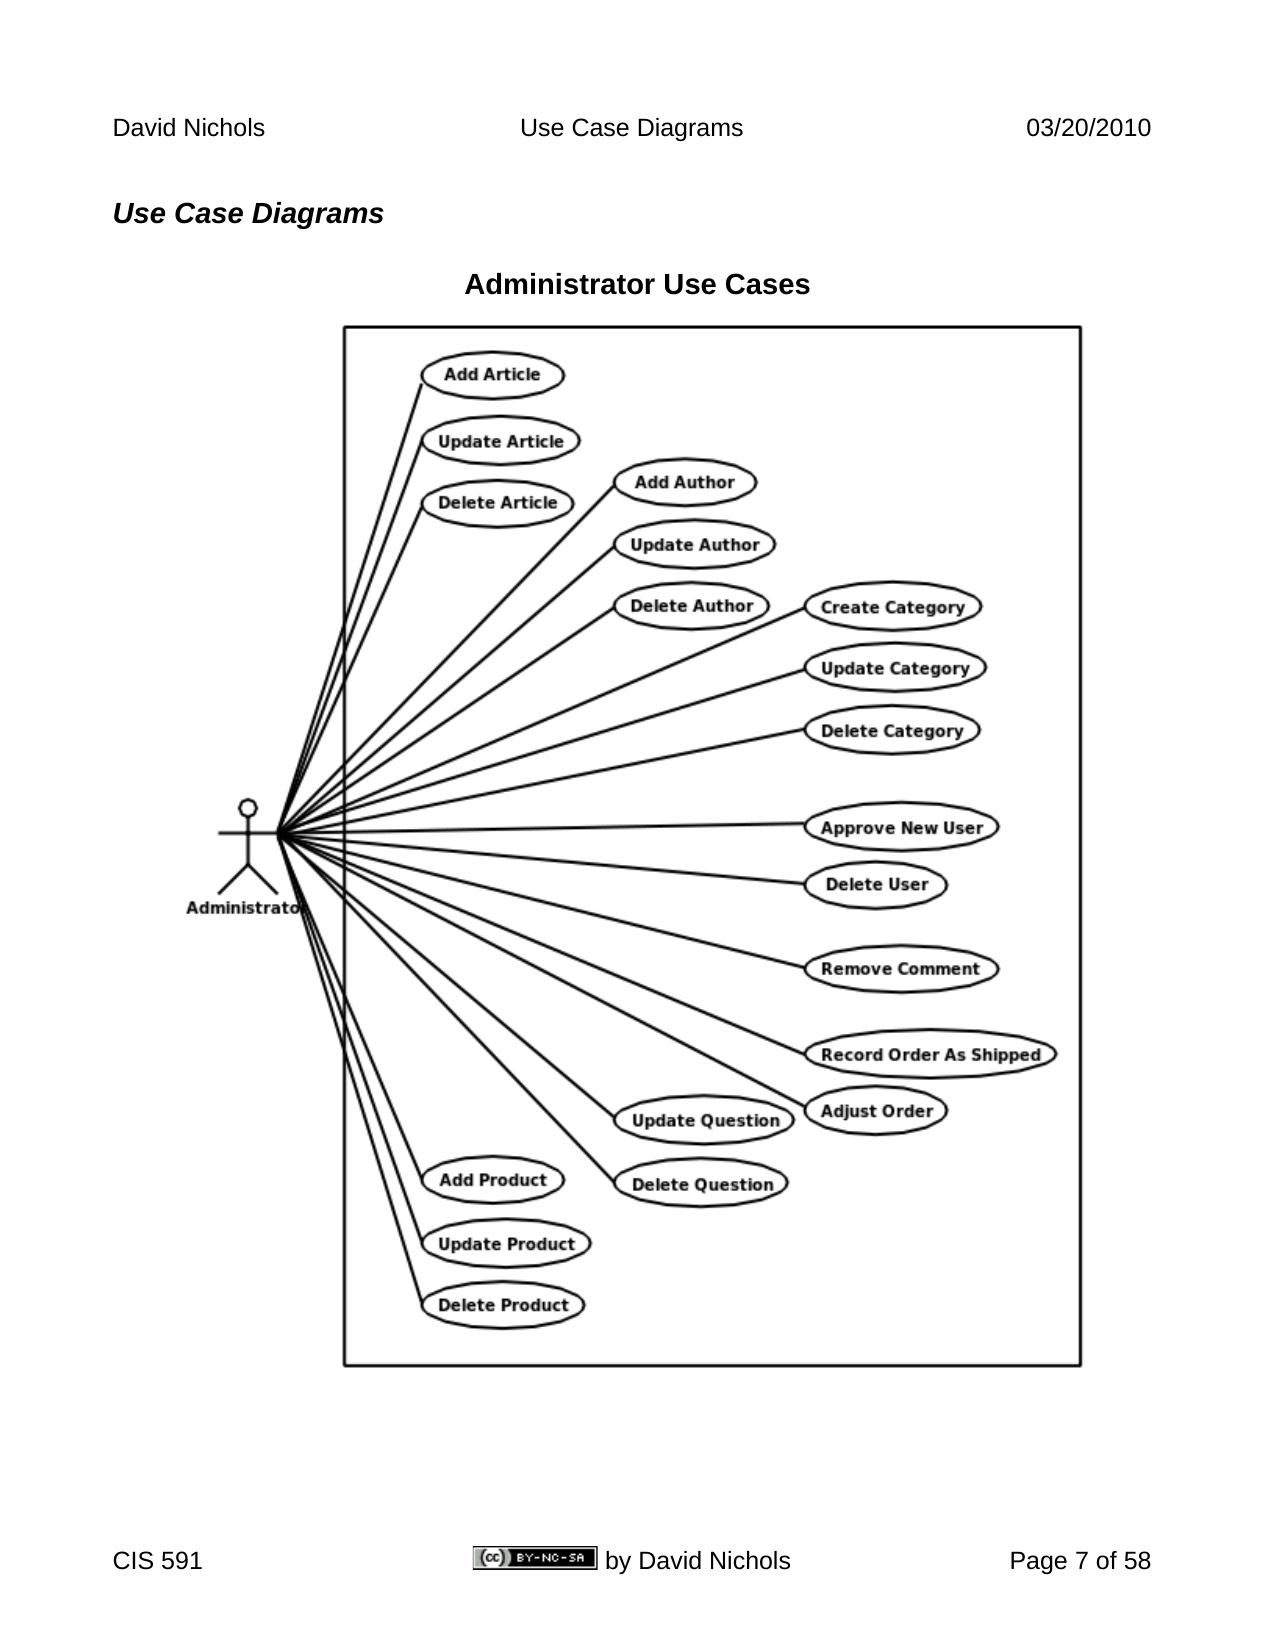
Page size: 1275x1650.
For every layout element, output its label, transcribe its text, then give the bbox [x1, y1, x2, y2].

subtitle Use Case Diagrams [112, 196, 1162, 229]
picture [185, 318, 1090, 1374]
picture [472, 1546, 598, 1570]
subtitle Administrator Use Cases [112, 267, 1162, 301]
